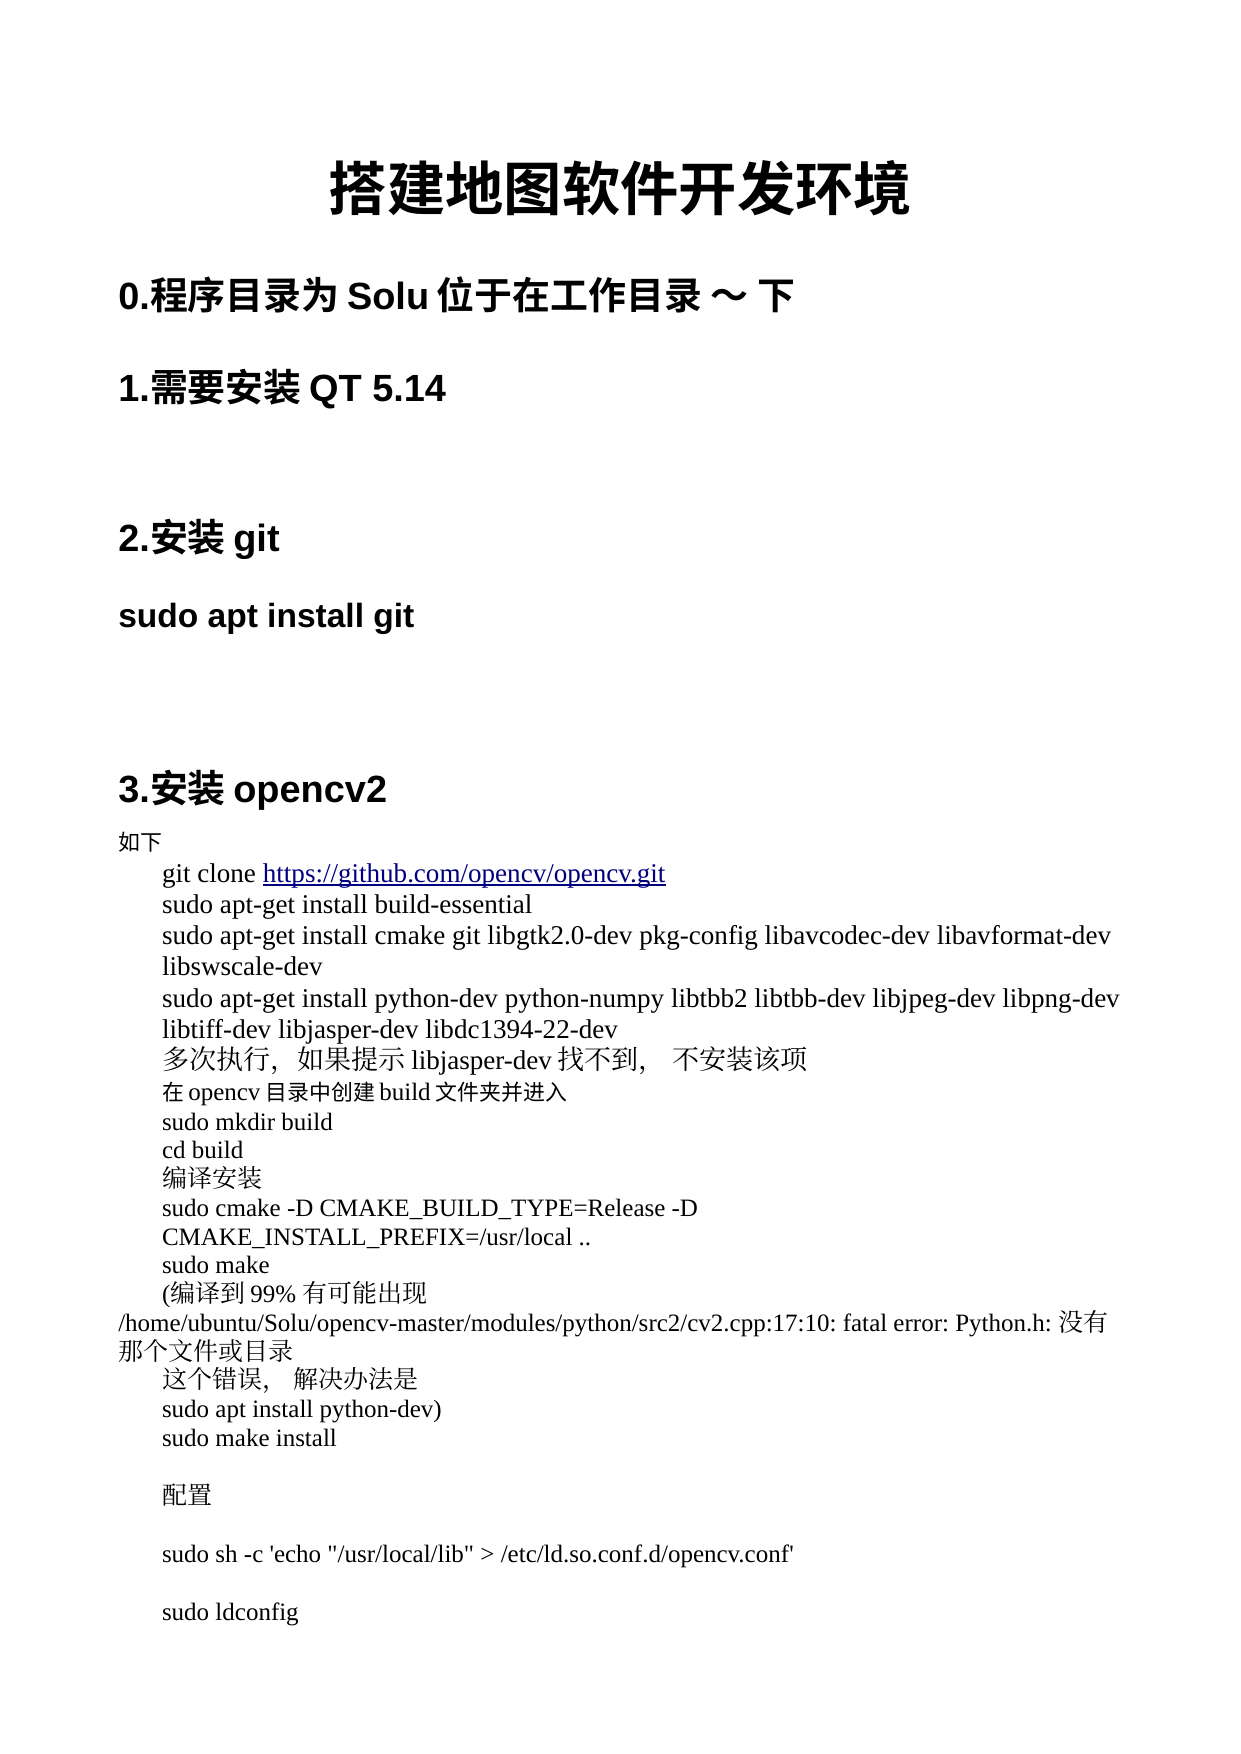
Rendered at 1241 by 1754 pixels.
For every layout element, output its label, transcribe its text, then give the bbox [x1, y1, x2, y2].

text cd build [162, 1136, 1122, 1164]
title 搭建地图软件开发环境 [118, 143, 1122, 228]
subtitle 3.安装opencv2 [118, 758, 1122, 813]
text 多次执行，如果提示libjasper-dev找不到， 不安装该项 [162, 1044, 1122, 1075]
text (编译到99% 有可能出现 [118, 1279, 1122, 1308]
text sudo apt install python-dev) [118, 1394, 1122, 1423]
subtitle 2.安装git [118, 507, 1122, 562]
text sudo make install [118, 1423, 1122, 1452]
subtitle sudo apt install git [118, 596, 1122, 634]
text 配置 [118, 1481, 1122, 1510]
text 这个错误， 解决办法是 [118, 1366, 1122, 1394]
text sudo make [118, 1251, 1122, 1279]
text sudo apt-get install build-essential [162, 888, 1122, 919]
text git clone https://github.com/opencv/opencv.git [162, 857, 1122, 888]
text sudo apt-get install python-dev python-numpy libtbb2 libtbb-dev libjpeg-dev libpng-dev libtiff-dev libjasper-dev libdc1394-22-dev [162, 982, 1122, 1044]
text sudo mkdir build [162, 1107, 1122, 1136]
text sudo sh -c 'echo "/usr/local/lib" > /etc/ld.so.conf.d/opencv.conf' [162, 1539, 1122, 1568]
subtitle 1.需要安装QT 5.14 [118, 357, 1122, 412]
text 如下 [118, 825, 1122, 857]
subtitle 0.程序目录为Solu位于在工作目录 ～ 下 [118, 265, 1122, 320]
text 编译安装 [162, 1164, 1122, 1193]
text /home/ubuntu/Solu/opencv-master/modules/python/src2/cv2.cpp:17:10: fatal error: Python.h: 没有那个文件或目录 [118, 1308, 1122, 1366]
text sudo ldconfig [118, 1597, 1122, 1626]
text 在opencv目录中创建build文件夹并进入 [162, 1075, 1122, 1107]
text sudo cmake -D CMAKE_BUILD_TYPE=Release -D CMAKE_INSTALL_PREFIX=/usr/local .. [162, 1193, 1122, 1251]
text sudo apt-get install cmake git libgtk2.0-dev pkg-config libavcodec-dev libavformat-dev libswscale-dev [162, 919, 1122, 982]
